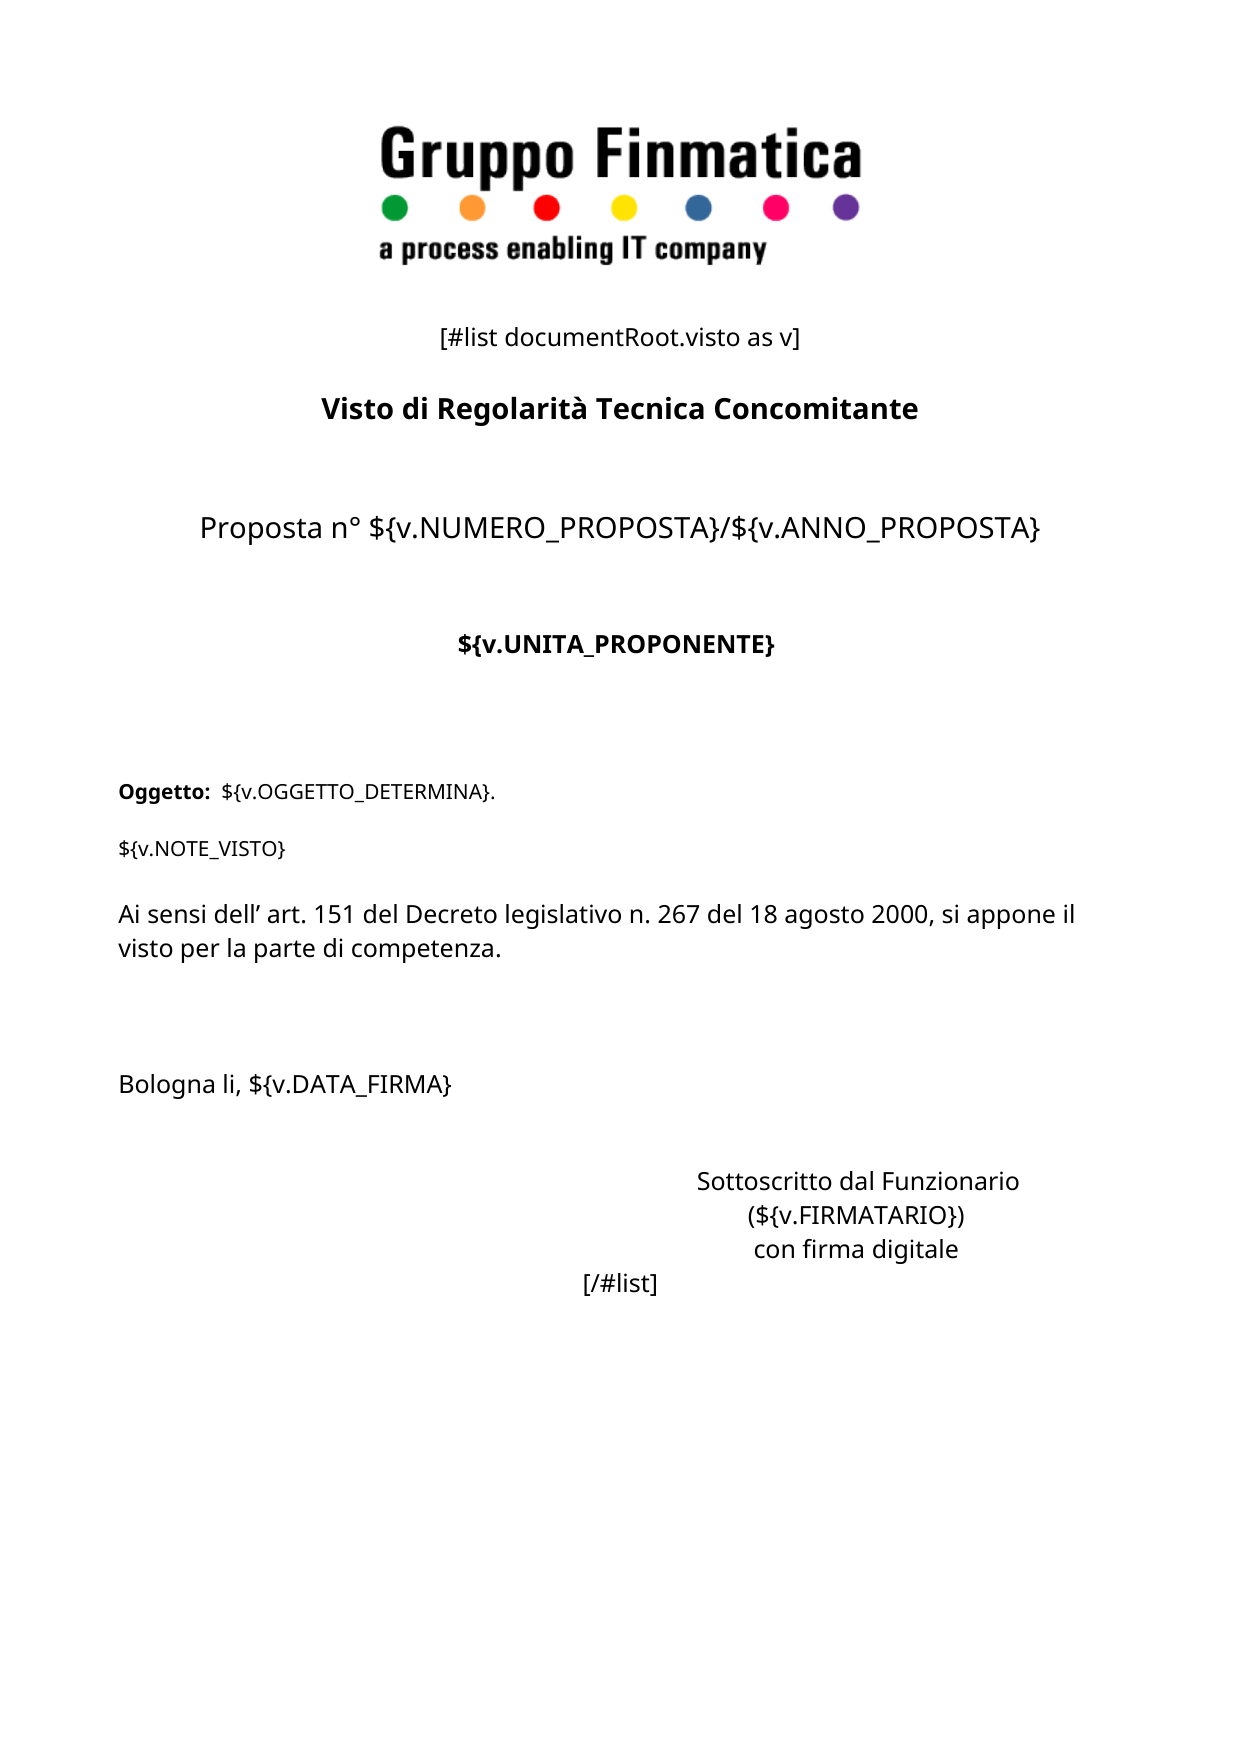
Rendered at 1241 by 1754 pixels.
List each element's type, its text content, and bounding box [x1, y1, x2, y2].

text ${v.NOTE_VISTO} [118, 834, 1122, 862]
text [#list documentRoot.visto as v] [118, 320, 1122, 354]
text Proposta n° ${v.NUMERO_PROPOSTA}/${v.ANNO_PROPOSTA} [118, 507, 1122, 547]
text ${v.UNITA_PROPONENTE} [118, 626, 1122, 660]
text Sottoscritto dal Funzionario [595, 1164, 1122, 1198]
text Bologna li, ${v.DATA_FIRMA} [118, 1067, 1122, 1101]
text (${v.FIRMATARIO}) [590, 1198, 1122, 1232]
text [/#list] [118, 1266, 1122, 1300]
text Oggetto: ${v.OGGETTO_DETERMINA}. [118, 777, 1122, 806]
text Visto di Regolarità Tecnica Concomitante [118, 388, 1122, 428]
text con firma digitale [590, 1232, 1122, 1266]
text Ai sensi dell’ art. 151 del Decreto legislativo n. 267 del 18 agosto 2000, si appone il visto per la parte di competenza. [118, 897, 1122, 965]
picture [372, 118, 868, 278]
